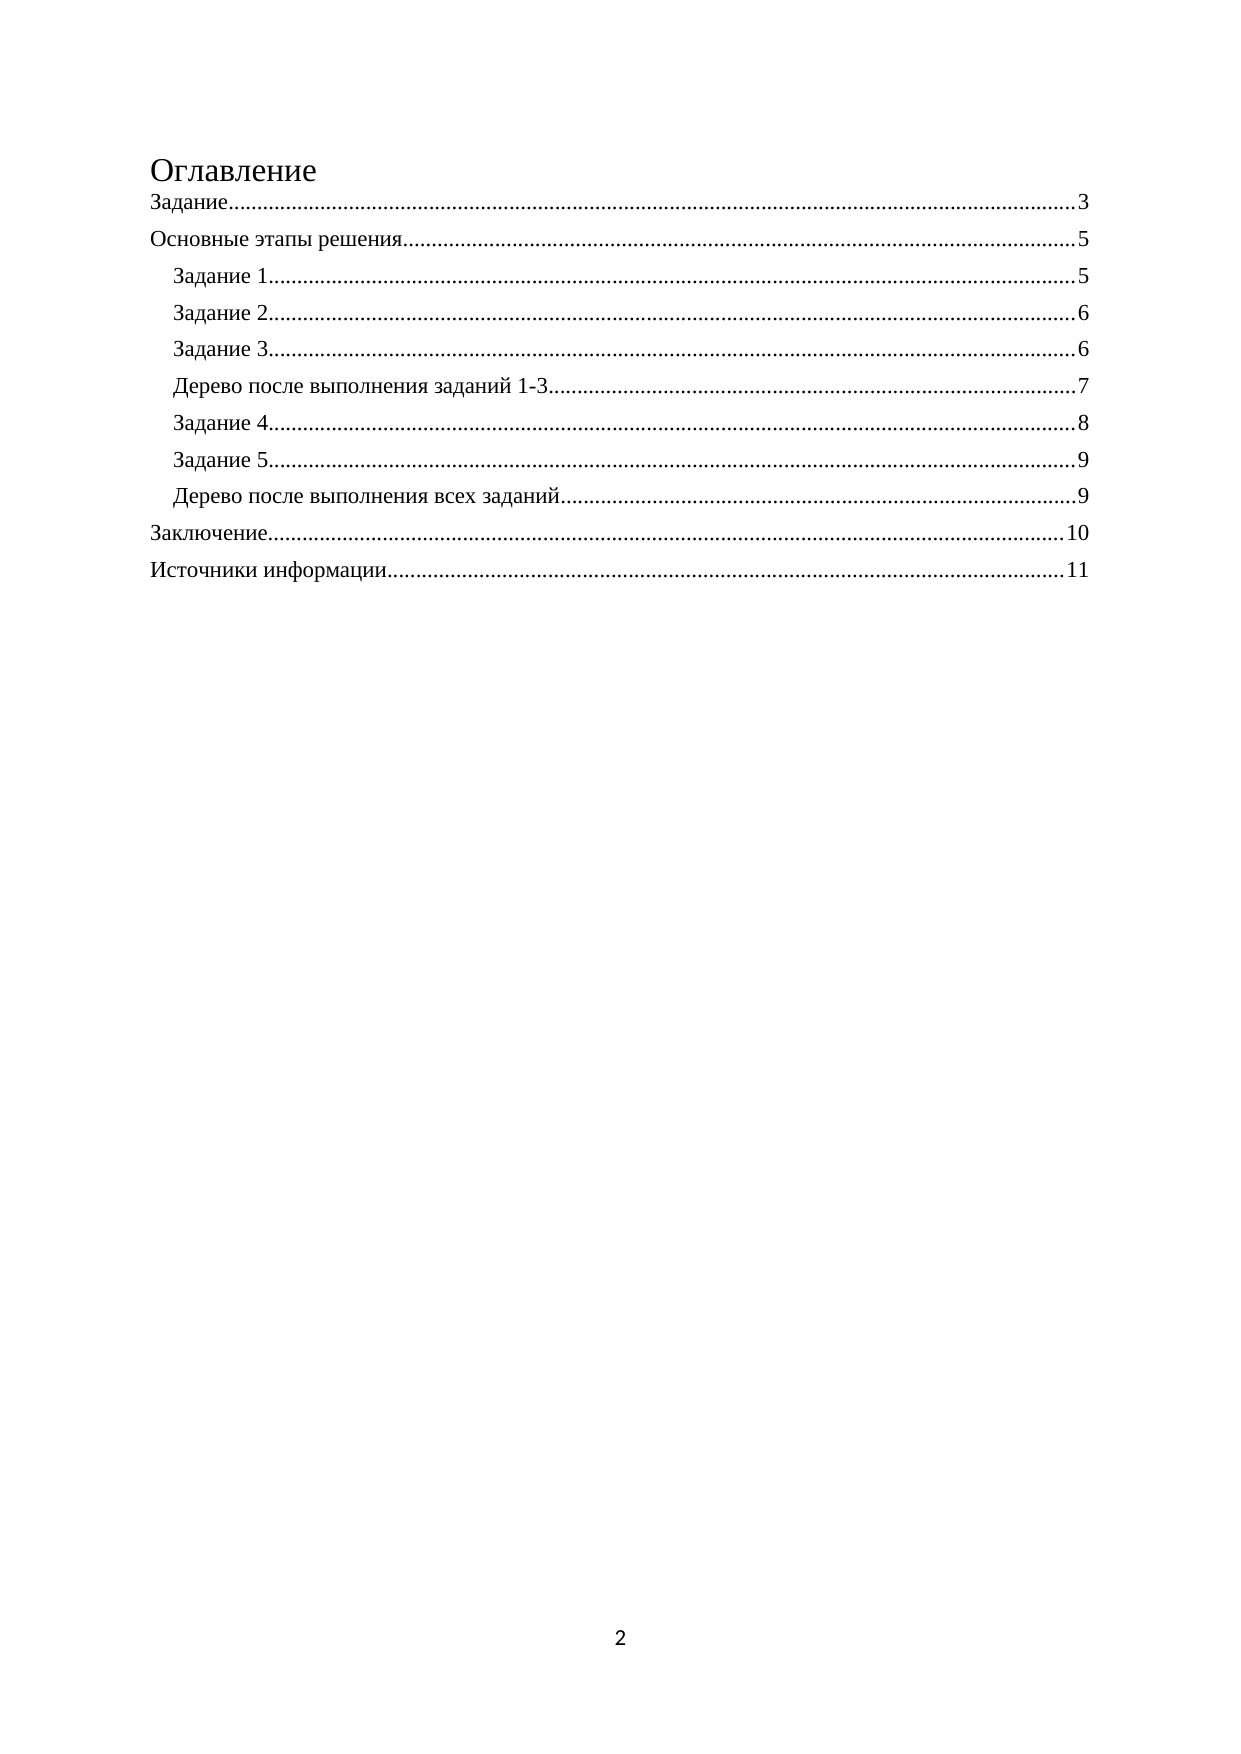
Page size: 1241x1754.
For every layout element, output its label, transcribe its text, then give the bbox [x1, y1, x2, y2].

text Источники информации 11 [150, 556, 1090, 582]
text Дерево после выполнения заданий 1-3 7 [173, 372, 1090, 398]
text Задание 4 8 [173, 409, 1090, 435]
text Основные этапы решения 5 [150, 225, 1090, 251]
text Задание 5 9 [173, 446, 1090, 472]
text Задание 1 5 [173, 262, 1090, 288]
subtitle Оглавление [150, 150, 1090, 188]
text Задание 3 [150, 188, 1090, 215]
text Заключение 10 [150, 519, 1090, 546]
text Задание 3 6 [173, 335, 1090, 362]
text Задание 2 6 [173, 299, 1090, 325]
text Дерево после выполнения всех заданий 9 [173, 482, 1090, 509]
